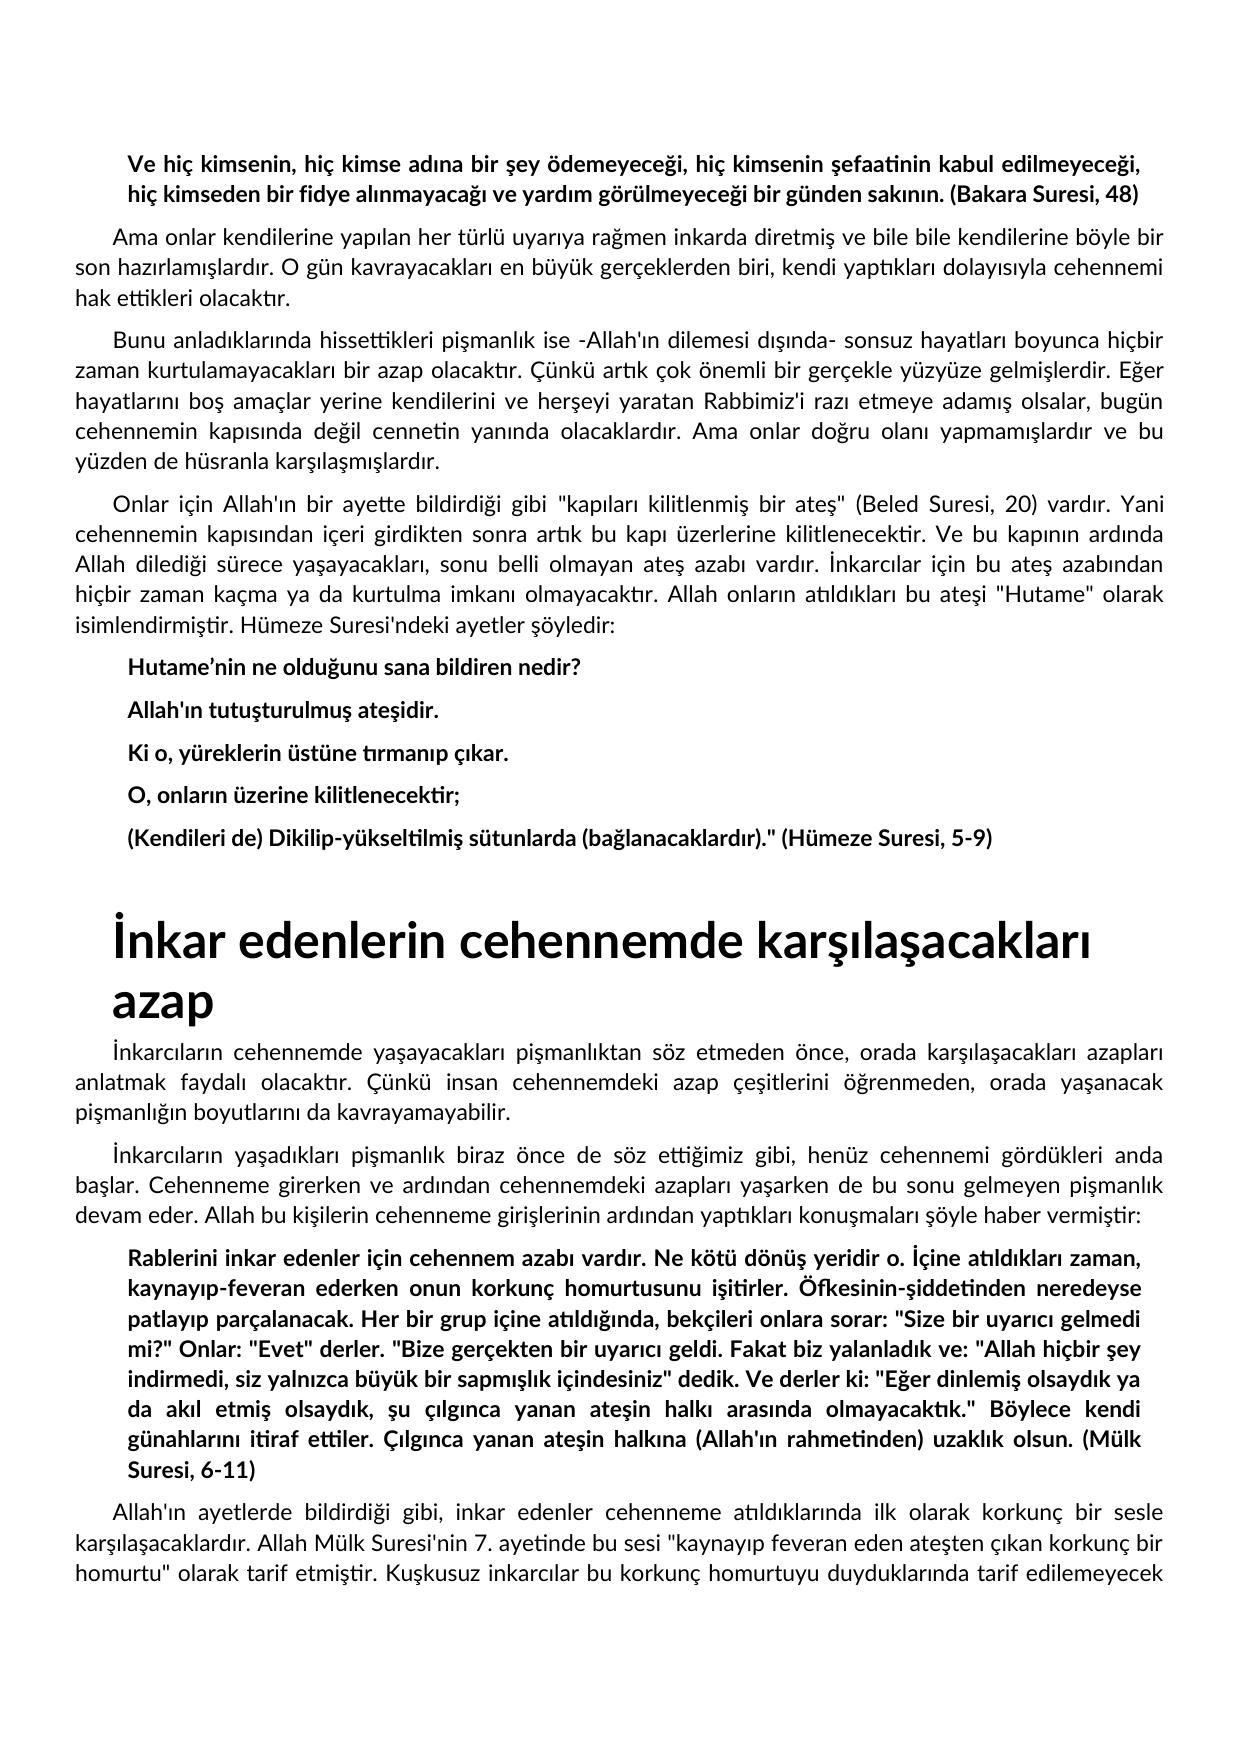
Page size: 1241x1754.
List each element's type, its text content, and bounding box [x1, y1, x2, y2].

text İnkarcıların cehennemde yaşayacakları pişmanlıktan söz etmeden önce, orada karşılaşacakları azapları anlatmak faydalı olacaktır. Çünkü insan cehennemdeki azap çeşitlerini öğrenmeden, orada yaşanacak pişmanlığın boyutlarını da kavrayamayabilir. [75, 1038, 1165, 1126]
text Ve hiç kimsenin, hiç kimse adına bir şey ödemeyeceği, hiç kimsenin şefaatinin kabul edilmeyeceği, hiç kimseden bir fidye alınmayacağı ve yardım görülmeyeceği bir günden sakının. (Bakara Suresi, 48) [127, 150, 1143, 208]
text Bunu anladıklarında hissettikleri pişmanlık ise -Allah'ın dilemesi dışında- sonsuz hayatları boyunca hiçbir zaman kurtulamayacakları bir azap olacaktır. Çünkü artık çok önemli bir gerçekle yüzyüze gelmişlerdir. Eğer hayatlarını boş amaçlar yerine kendilerini ve herşeyi yaratan Rabbimiz'i razı etmeye adamış olsalar, bugün cehennemin kapısında değil cennetin yanında olacaklardır. Ama onlar doğru olanı yapmamışlardır ve bu yüzden de hüsranla karşılaşmışlardır. [75, 326, 1165, 474]
text Ki o, yüreklerin üstüne tırmanıp çıkar. [127, 738, 1143, 766]
text Hutame’nin ne olduğunu sana bildiren nedir? [127, 653, 1143, 681]
text İnkarcıların yaşadıkları pişmanlık biraz önce de söz ettiğimiz gibi, henüz cehennemi gördükleri anda başlar. Cehenneme girerken ve ardından cehennemdeki azapları yaşarken de bu sonu gelmeyen pişmanlık devam eder. Allah bu kişilerin cehenneme girişlerinin ardından yaptıkları konuşmaları şöyle haber vermiştir: [75, 1141, 1165, 1229]
text Allah'ın tutuşturulmuş ateşidir. [127, 696, 1143, 723]
text Onlar için Allah'ın bir ayette bildirdiği gibi "kapıları kilitlenmiş bir ateş" (Beled Suresi, 20) vardır. Yani cehennemin kapısından içeri girdikten sonra artık bu kapı üzerlerine kilitlenecektir. Ve bu kapının ardında Allah dilediği sürece yaşayacakları, sonu belli olmayan ateş azabı vardır. İnkarcılar için bu ateş azabından hiçbir zaman kaçma ya da kurtulma imkanı olmayacaktır. Allah onların atıldıkları bu ateşi "Hutame" olarak isimlendirmiştir. Hümeze Suresi'ndeki ayetler şöyledir: [75, 489, 1165, 638]
text O, onların üzerine kilitlenecektir; [127, 781, 1143, 809]
text Rablerini inkar edenler için cehennem azabı vardır. Ne kötü dönüş yeridir o. İçine atıldıkları zaman, kaynayıp-feveran ederken onun korkunç homurtusunu işitirler. Öfkesinin-şiddetinden neredeyse patlayıp parçalanacak. Her bir grup içine atıldığında, bekçileri onlara sorar: "Size bir uyarıcı gelmedi mi?" Onlar: "Evet" derler. "Bize gerçekten bir uyarıcı geldi. Fakat biz yalanladık ve: "Allah hiçbir şey indirmedi, siz yalnızca büyük bir sapmışlık içindesiniz" dedik. Ve derler ki: "Eğer dinlemiş olsaydık ya da akıl etmiş olsaydık, şu çılgınca yanan ateşin halkı arasında olmayacaktık." Böylece kendi günahlarını itiraf ettiler. Çılgınca yanan ateşin halkına (Allah'ın rahmetinden) uzaklık olsun. (Mülk Suresi, 6-11) [127, 1244, 1143, 1483]
text Ama onlar kendilerine yapılan her türlü uyarıya rağmen inkarda diretmiş ve bile bile kendilerine böyle bir son hazırlamışlardır. O gün kavrayacakları en büyük gerçeklerden biri, kendi yaptıkları dolayısıyla cehennemi hak ettikleri olacaktır. [75, 223, 1165, 311]
subtitle İnkar edenlerin cehennemde karşılaşacakları azap [112, 909, 1165, 1029]
text Allah'ın ayetlerde bildirdiği gibi, inkar edenler cehenneme atıldıklarında ilk olarak korkunç bir sesle karşılaşacaklardır. Allah Mülk Suresi'nin 7. ayetinde bu sesi "kaynayıp feveran eden ateşten çıkan korkunç bir homurtu" olarak tarif etmiştir. Kuşkusuz inkarcılar bu korkunç homurtuyu duyduklarında tarif edilemeyecek [75, 1498, 1165, 1586]
text (Kendileri de) Dikilip-yükseltilmiş sütunlarda (bağlanacaklardır)." (Hümeze Suresi, 5-9) [127, 824, 1143, 851]
